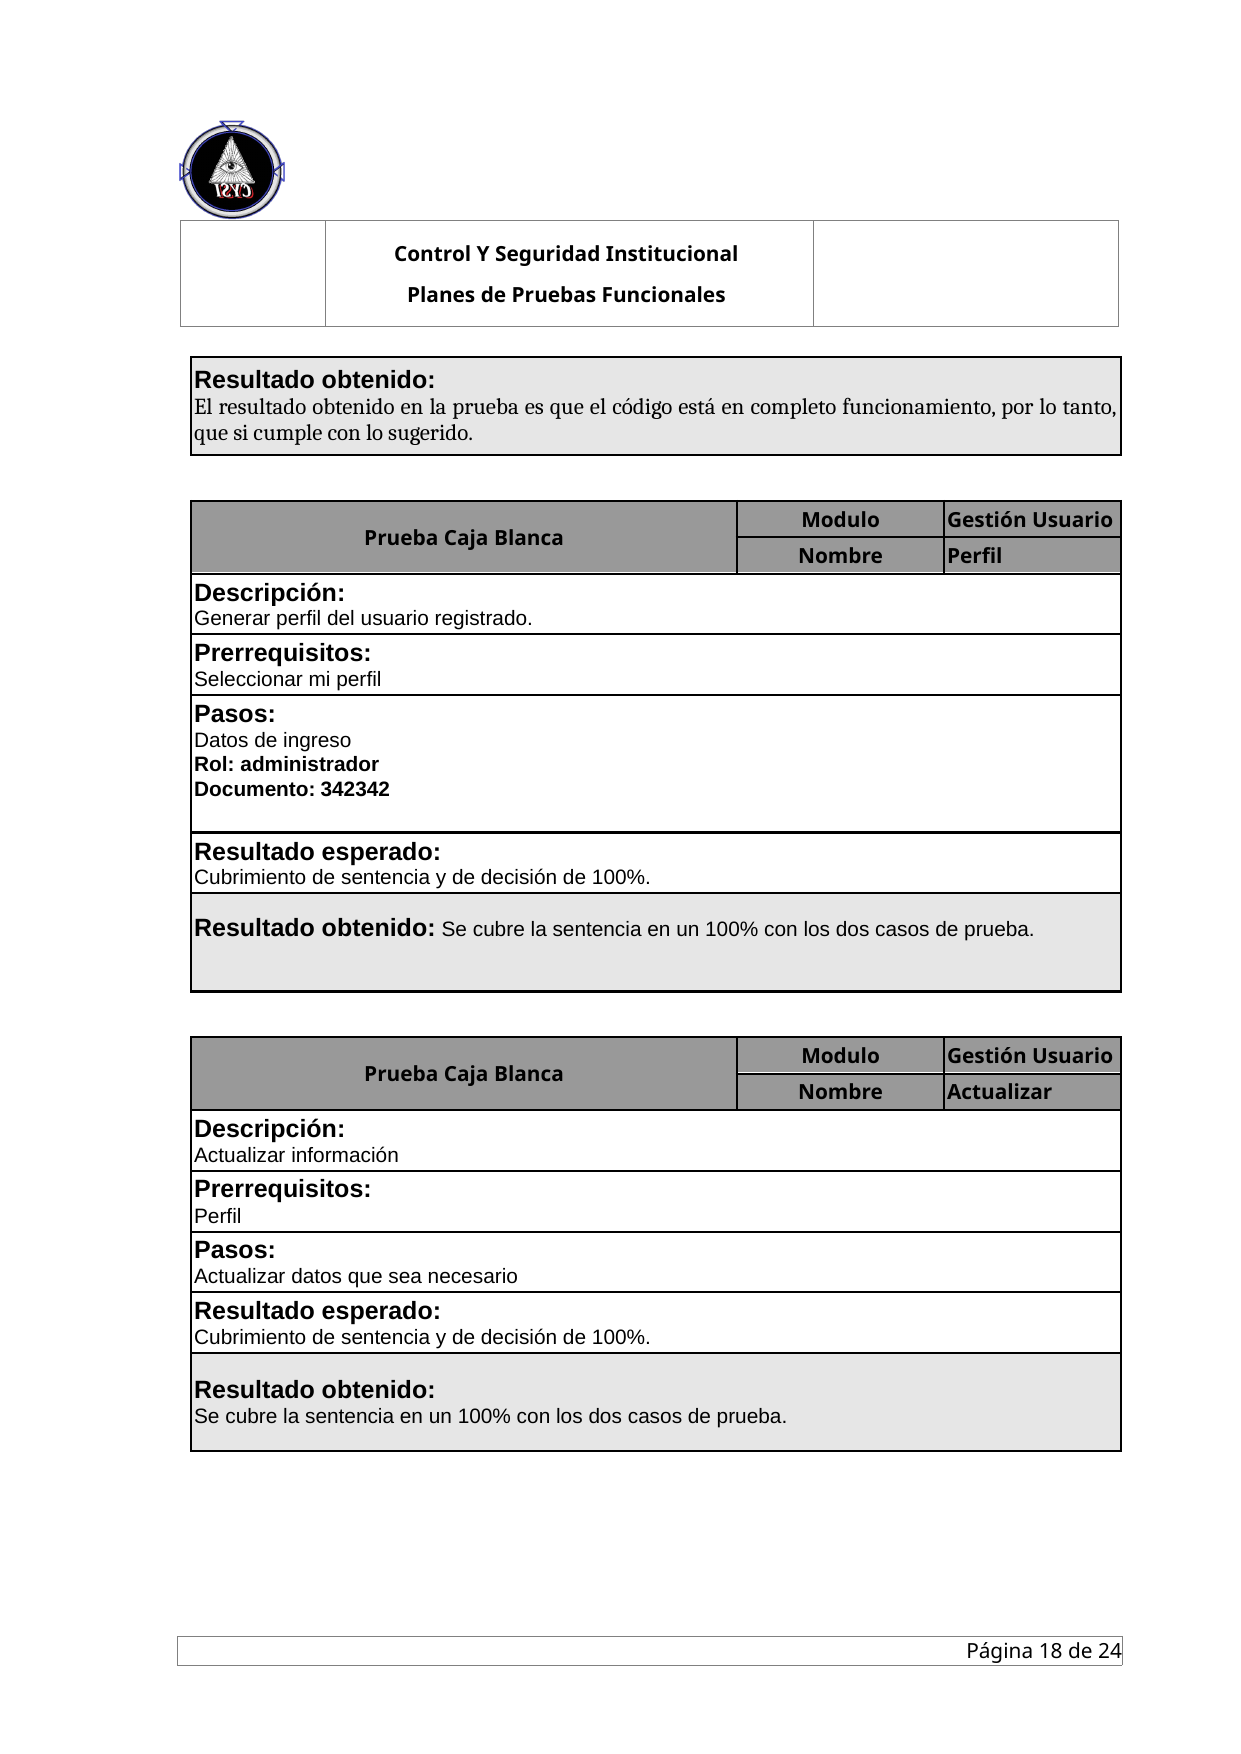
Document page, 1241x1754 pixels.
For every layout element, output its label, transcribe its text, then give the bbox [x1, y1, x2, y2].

table_cell Resultado obtenido: Se cubre la sentencia en un 100% con los dos casos de prueba. [192, 894, 1120, 990]
table_cell Pasos: Datos de ingreso Rol: administrador Documento: 342342 [192, 696, 1120, 831]
table_cell Resultado esperado: Cubrimiento de sentencia y de decisión de 100%. [192, 1293, 1120, 1352]
table_header Gestión Usuario [945, 502, 1120, 536]
table_header Prueba Caja Blanca [192, 502, 736, 572]
table_cell Nombre [738, 538, 943, 572]
table_cell Prerrequisitos: Seleccionar mi perfil [192, 635, 1120, 694]
table_cell Prerrequisitos: Perfil [192, 1172, 1120, 1231]
table_header Prueba Caja Blanca [192, 1038, 736, 1109]
table_cell Descripción: Generar perfil del usuario registrado. [192, 575, 1120, 633]
table_cell Nombre [738, 1075, 943, 1109]
table_header Gestión Usuario [945, 1038, 1120, 1072]
table_header Modulo [738, 1038, 943, 1072]
table_cell Resultado obtenido: El resultado obtenido en la prueba es que el código está en completo funcionamiento, por lo tanto, que si cumple con lo sugerido. [192, 358, 1120, 454]
table_header Modulo [738, 502, 943, 536]
table_cell Resultado obtenido: Se cubre la sentencia en un 100% con los dos casos de prueba. [192, 1354, 1120, 1450]
table_cell Perfil [945, 538, 1120, 572]
table_cell Pasos: Actualizar datos que sea necesario [192, 1233, 1120, 1291]
table_cell Descripción: Actualizar información [192, 1111, 1120, 1169]
table_cell Resultado esperado: Cubrimiento de sentencia y de decisión de 100%. [192, 834, 1120, 892]
table_cell Actualizar [945, 1075, 1120, 1109]
